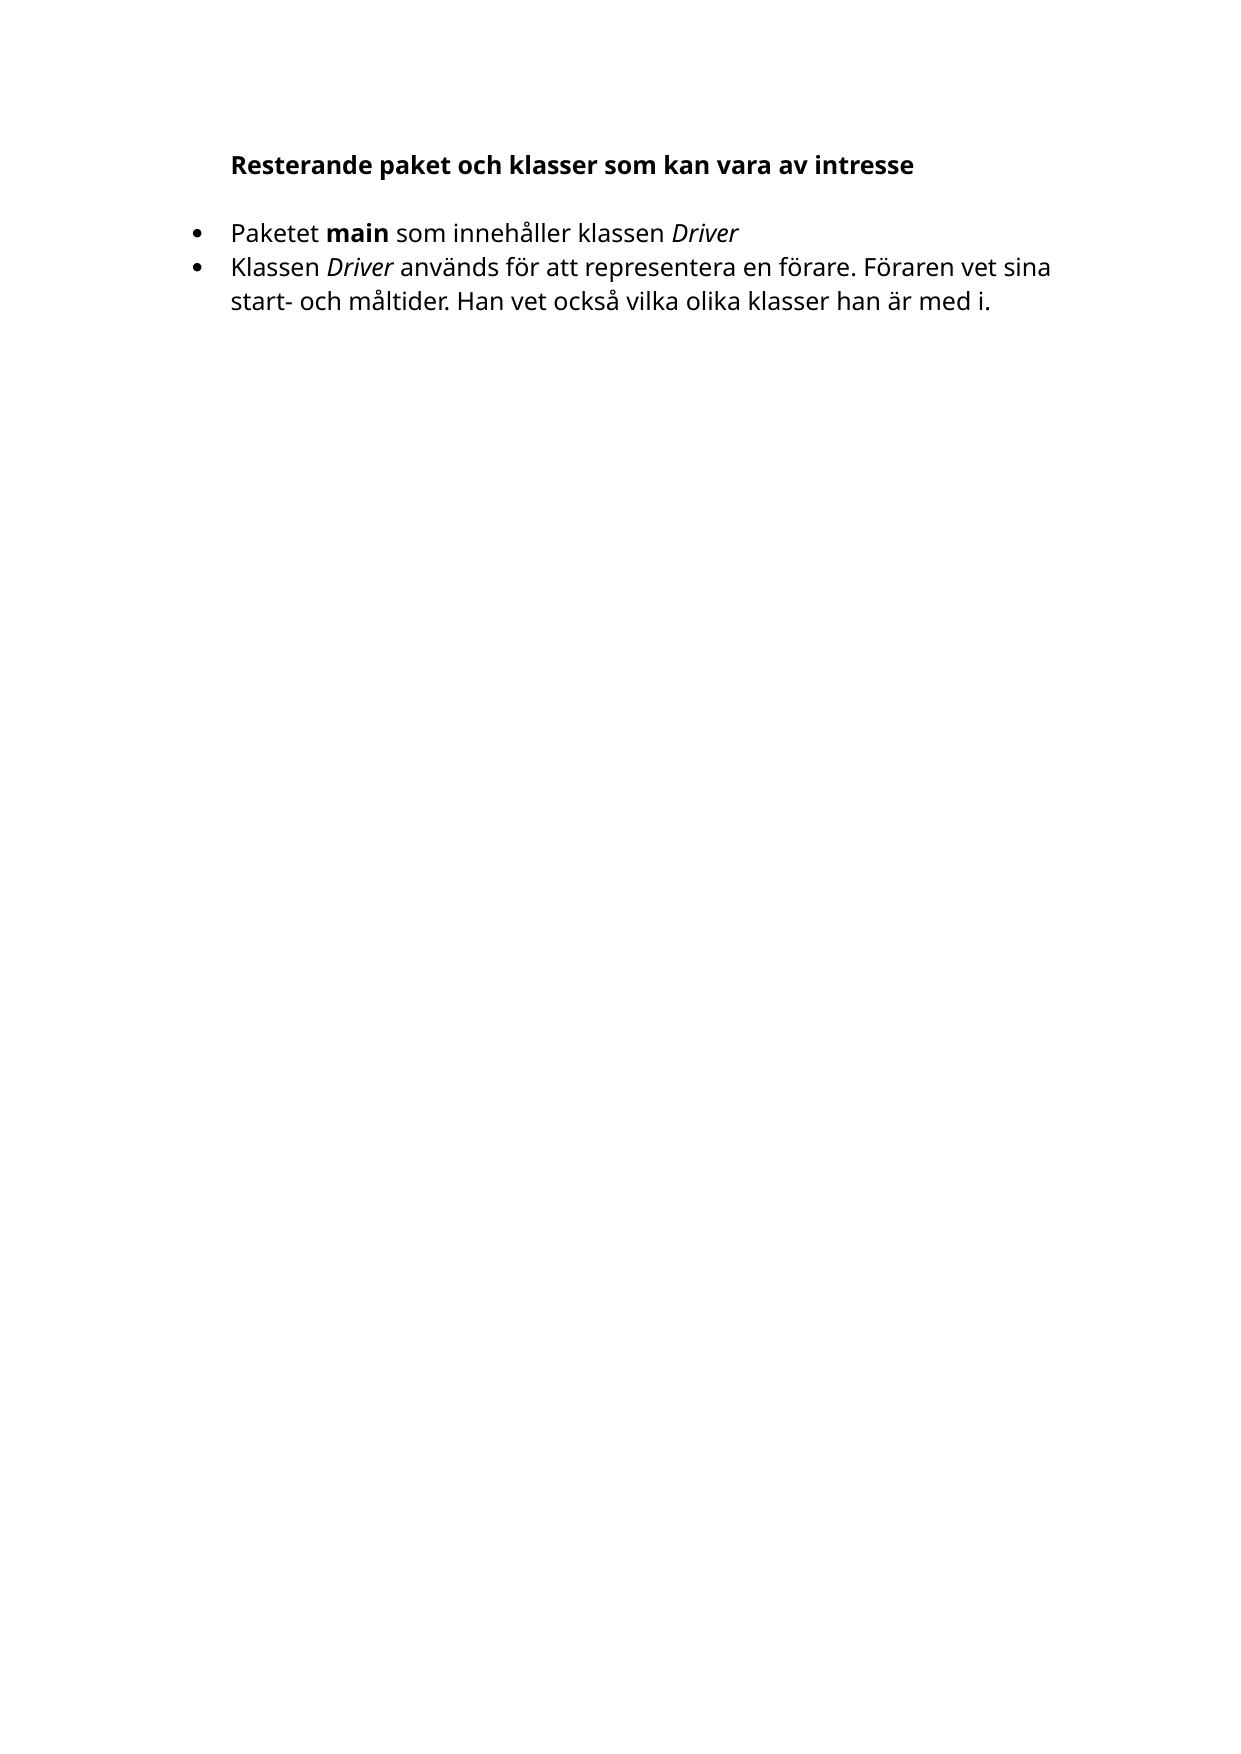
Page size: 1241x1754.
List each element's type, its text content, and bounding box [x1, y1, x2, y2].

list Paketet main som innehåller klassen Driver [193, 216, 1093, 250]
list Resterande paket och klasser som kan vara av intresse [230, 148, 1093, 216]
list Klassen Driver används för att representera en förare. Föraren vet sina start- och måltider. Han vet också vilka olika klasser han är med i. [193, 250, 1093, 318]
